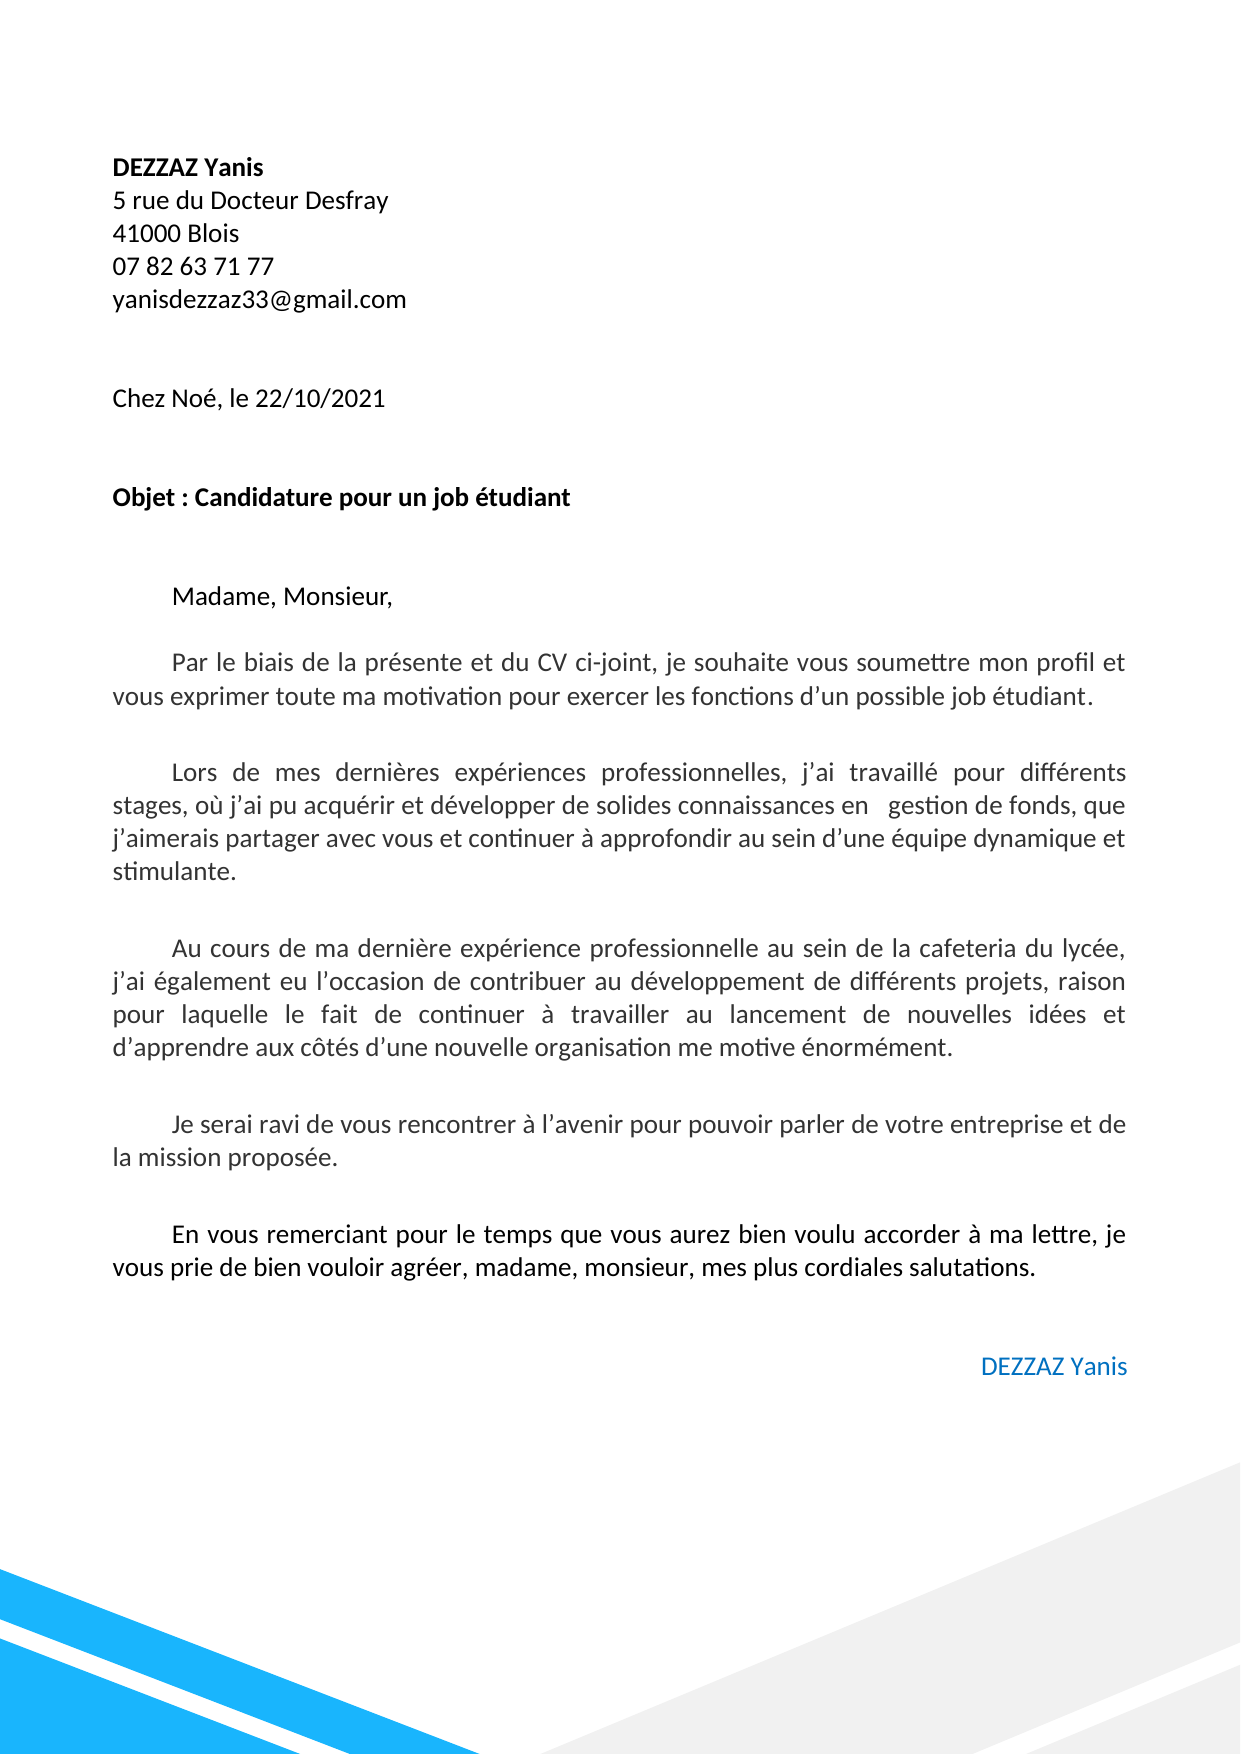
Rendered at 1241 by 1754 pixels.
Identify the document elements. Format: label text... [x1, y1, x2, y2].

text Chez Noé, le 22/10/2021 [112, 381, 1128, 414]
text Je serai ravi de vous rencontrer à l’avenir pour pouvoir parler de votre entreprise et de la mission proposée. [112, 1107, 1128, 1173]
text DEZZAZ Yanis [112, 1349, 1128, 1382]
text Au cours de ma dernière expérience professionnelle au sein de la cafeteria du lycée, j’ai également eu l’occasion de contribuer au développement de différents projets, raison pour laquelle le fait de continuer à travailler au lancement de nouvelles idées et d’apprendre aux côtés d’une nouvelle organisation me motive énormément. [112, 931, 1128, 1063]
text Lors de mes dernières expériences professionnelles, j’ai travaillé pour différents stages, où j’ai pu acquérir et développer de solides connaissances en gestion de fonds, que j’aimerais partager avec vous et continuer à approfondir au sein d’une équipe dynamique et stimulante. [112, 755, 1128, 887]
text Objet : Candidature pour un job étudiant [112, 481, 1128, 513]
text En vous remerciant pour le temps que vous aurez bien voulu accorder à ma lettre, je vous prie de bien vouloir agréer, madame, monsieur, mes plus cordiales salutations. [112, 1217, 1128, 1283]
text DEZZAZ Yanis 5 rue du Docteur Desfray 41000 Blois 07 82 63 71 77 yanisdezzaz33@gmail.com [112, 150, 1128, 315]
text Par le biais de la présente et du CV ci-joint, je souhaite vous soumettre mon profil et vous exprimer toute ma motivation pour exercer les fonctions d’un possible job étudiant. [112, 646, 1128, 712]
text Madame, Monsieur, [112, 579, 1128, 613]
